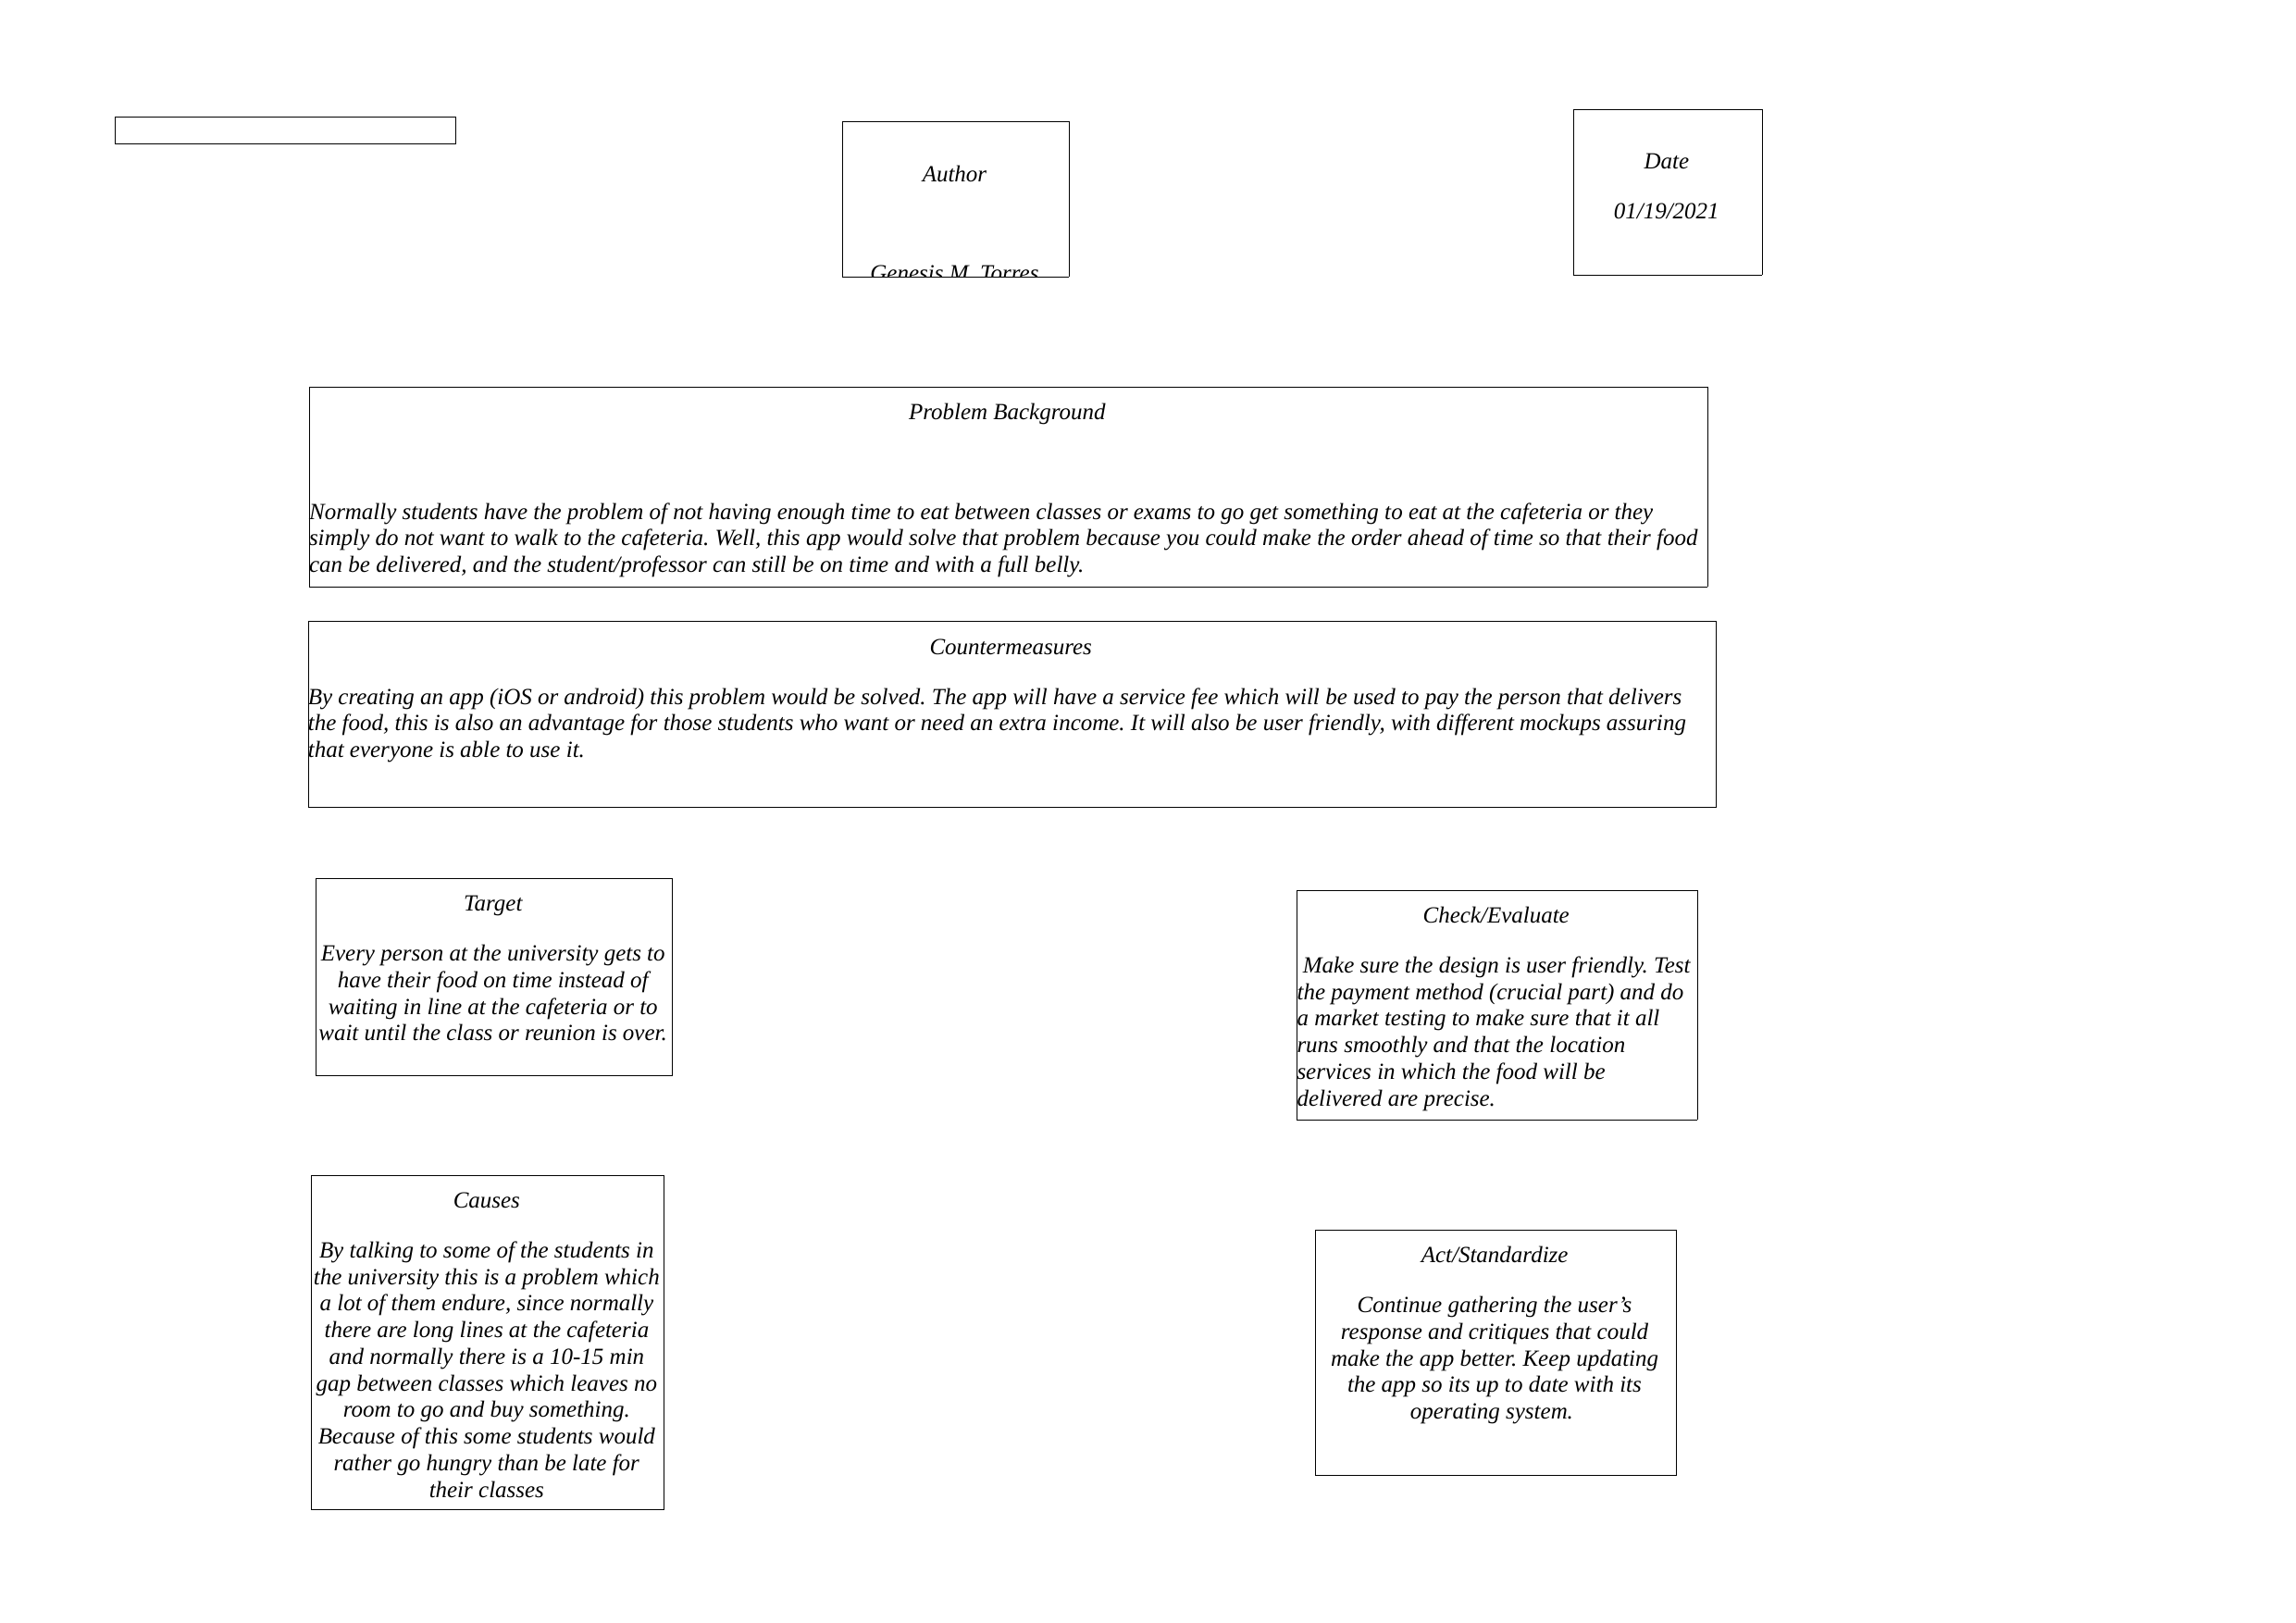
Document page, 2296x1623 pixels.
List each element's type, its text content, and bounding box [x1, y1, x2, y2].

text Target [316, 889, 672, 916]
text Normally students have the problem of not having enough time to eat between classes or exams to go get something to eat at the cafeteria or they simply do not want to walk to the cafeteria. Well, this app would solve that problem because you could make the order ahead of time so that their food can be delivered, and the student/professor can still be on time and with a full belly. [310, 498, 1707, 577]
text Date [1574, 147, 1761, 174]
text Make sure the design is user friendly. Test the payment method (crucial part) and do a market testing to make sure that it all runs smoothly and that the location services in which the food will be delivered are precise. [1297, 951, 1697, 1111]
text 01/19/2021 [1574, 197, 1761, 224]
text By creating an app (iOS or android) this problem would be solved. The app will have a service fee which will be used to pay the person that delivers the food, this is also an advantage for those students who want or need an extra income. It will also be user friendly, with different mockups assuring that everyone is able to use it. [309, 683, 1716, 762]
text Countermeasures [309, 633, 1716, 660]
text Check/Evaluate [1297, 901, 1697, 928]
text Problem Background [310, 398, 1707, 425]
text Causes [312, 1186, 664, 1213]
text Act/Standardize [1316, 1241, 1676, 1268]
text Author [843, 160, 1069, 186]
text By talking to some of the students in the university this is a problem which a lot of them endure, since normally there are long lines at the cafeteria and normally there is a 10-15 min gap between classes which leaves no room to go and buy something. Because of this some students would rather go hungry than be late for their classes [312, 1236, 664, 1502]
text Every person at the university gets to have their food on time instead of waiting in line at the cafeteria or to wait until the class or reunion is over. [316, 939, 672, 1046]
text Continue gathering the user’s response and critiques that could make the app better. Keep updating the app so its up to date with its operating system. [1316, 1291, 1676, 1424]
text Genesis M. Torres [843, 259, 1069, 277]
